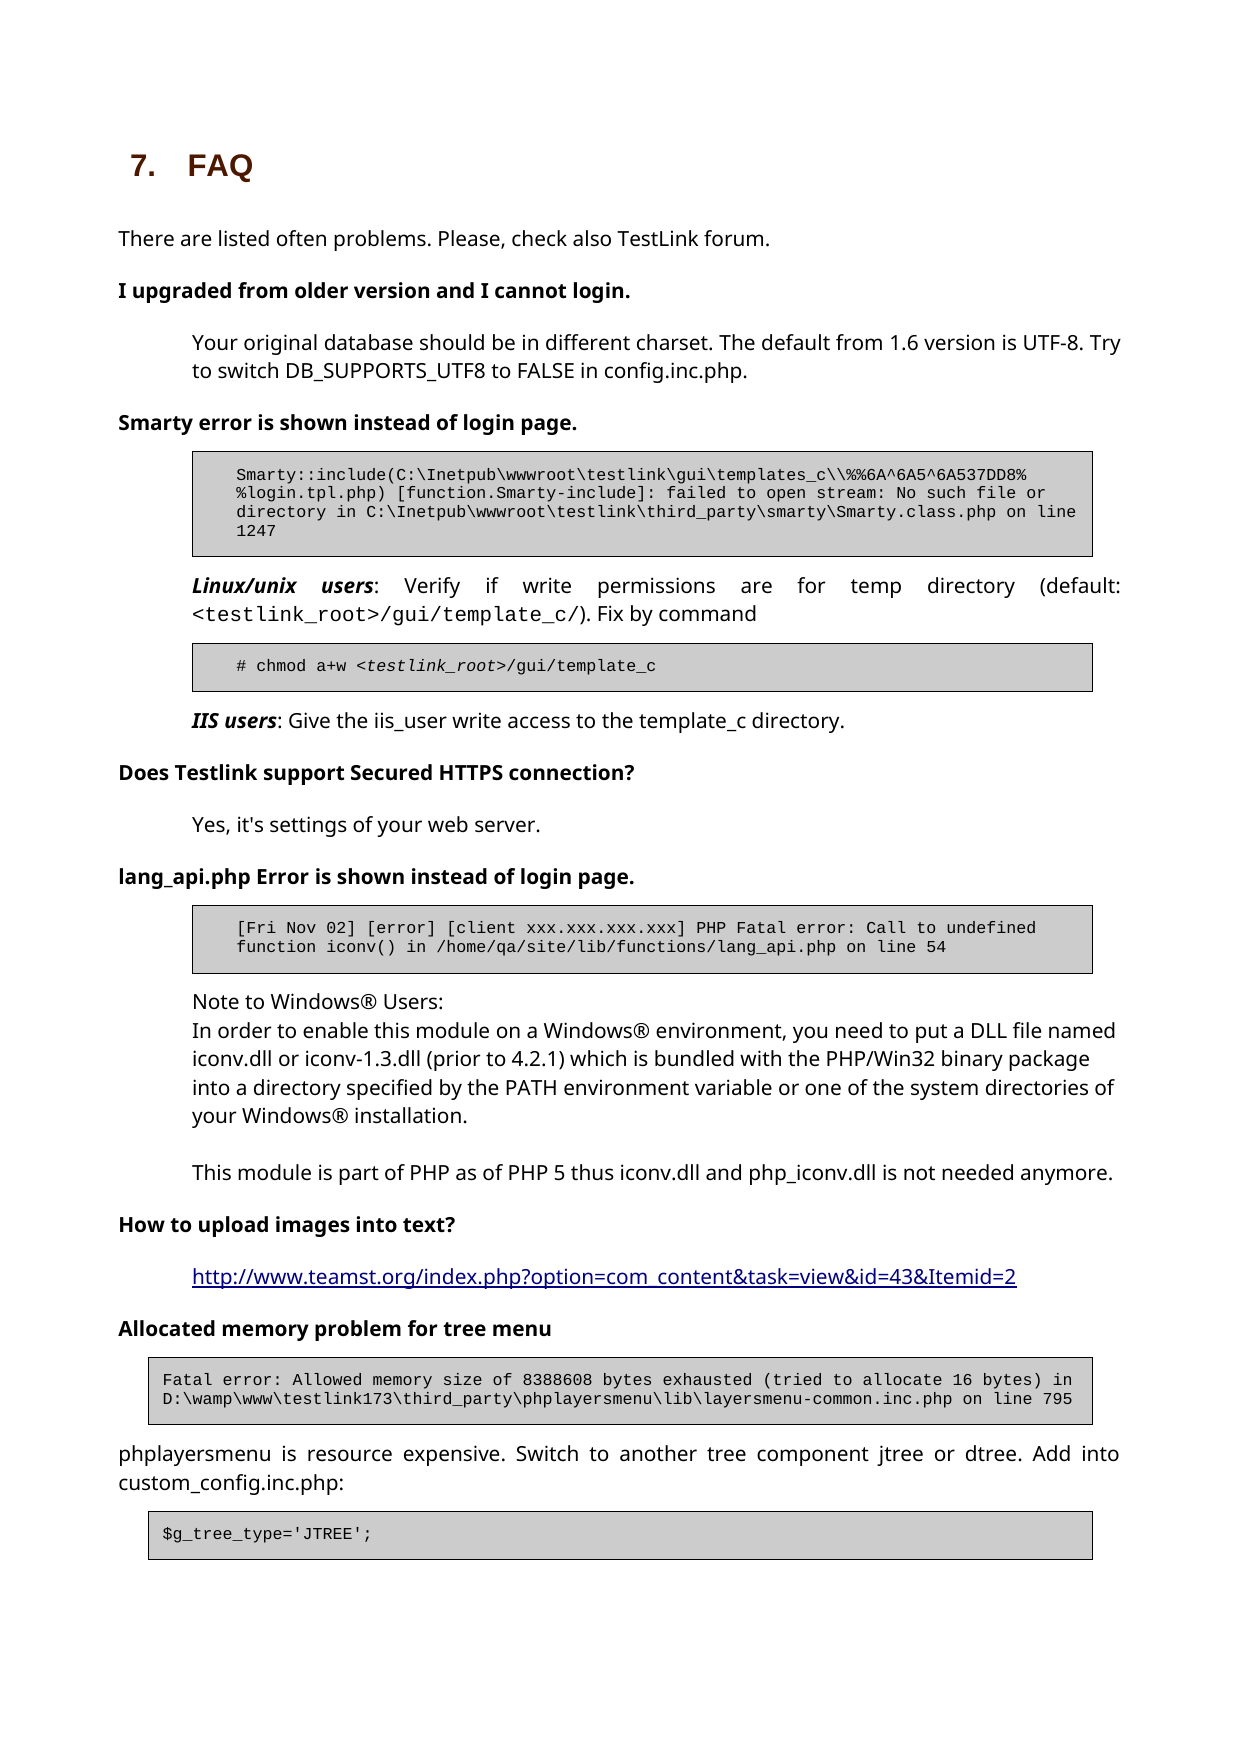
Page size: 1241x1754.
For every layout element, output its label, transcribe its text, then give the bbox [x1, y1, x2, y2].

text $g_tree_type='JTREE'; [149, 1512, 1092, 1559]
text Smarty error is shown instead of login page. [118, 408, 1122, 437]
text Fatal error: Allowed memory size of 8388608 bytes exhausted (tried to allocate 16 bytes) in D:\wamp\www\testlink173\third_party\phplayersmenu\lib\layersmenu-common.inc.php on line 795 [149, 1358, 1092, 1424]
list IIS users: Give the iis_user write access to the template_c directory. [162, 706, 1122, 734]
text Allocated memory problem for tree menu [118, 1314, 1122, 1342]
list http://www.teamst.org/index.php?option=com_content&task=view&id=43&Itemid=2 [162, 1262, 1122, 1290]
text lang_api.php Error is shown instead of login page. [118, 862, 1122, 891]
list Note to Windows® Users: In order to enable this module on a Windows® environment, you need to put a DLL file named iconv.dll or iconv-1.3.dll (prior to 4.2.1) which is bundled with the PHP/Win32 binary package into a directory specified by the PATH environment variable or one of the system directories of your Windows® installation. This module is part of PHP as of PHP 5 thus iconv.dll and php_iconv.dll is not needed anymore. [162, 987, 1122, 1186]
text I upgraded from older version and I cannot login. [118, 276, 1122, 304]
text There are listed often problems. Please, check also TestLink forum. [118, 224, 1122, 252]
list [Fri Nov 02] [error] [client xxx.xxx.xxx.xxx] PHP Fatal error: Call to undefined function iconv() in /home/qa/site/lib/functions/lang_api.php on line 54 [193, 906, 1092, 973]
text Does Testlink support Secured HTTPS connection? [118, 758, 1122, 787]
text phplayersmenu is resource expensive. Switch to another tree component jtree or dtree. Add into custom_config.inc.php: [118, 1439, 1122, 1496]
list Smarty::include(C:\Inetpub\wwwroot\testlink\gui\templates_c\\%%6A^6A5^6A537DD8%%login.tpl.php) [function.Smarty-include]: failed to open stream: No such file or directory in C:\Inetpub\wwwroot\testlink\third_party\smarty\Smarty.class.php on line 1247 [193, 452, 1092, 556]
list Yes, it's settings of your web server. [162, 810, 1122, 838]
subtitle FAQ [130, 148, 1110, 182]
list Your original database should be in different charset. The default from 1.6 version is UTF-8. Try to switch DB_SUPPORTS_UTF8 to FALSE in config.inc.php. [162, 328, 1122, 384]
list # chmod a+w <testlink_root>/gui/template_c [193, 644, 1092, 691]
list Linux/unix users: Verify if write permissions are for temp directory (default: <testlink_root>/gui/template_c/). Fix by command [162, 571, 1122, 628]
text How to upload images into text? [118, 1210, 1122, 1238]
